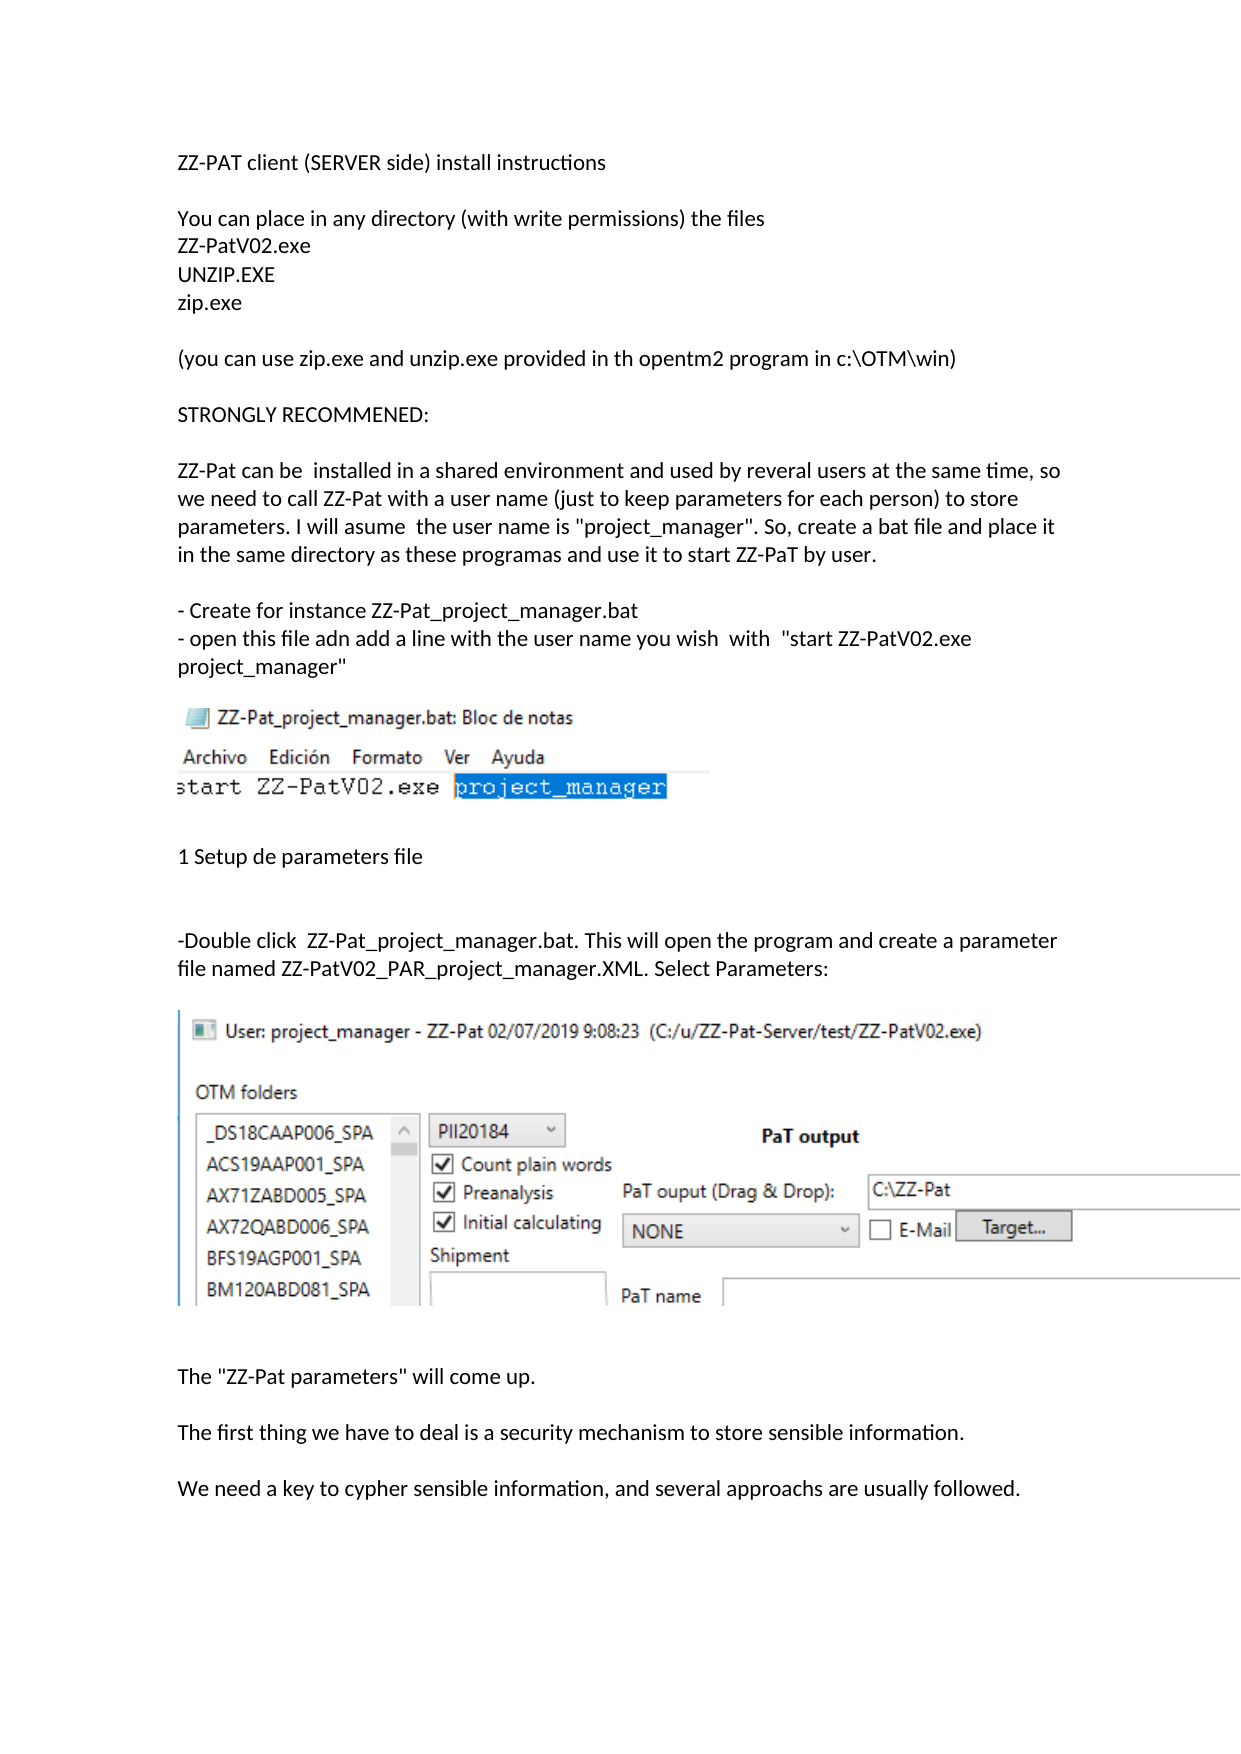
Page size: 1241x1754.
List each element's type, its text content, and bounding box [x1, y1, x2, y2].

text The first thing we have to deal is a security mechanism to store sensible information. [177, 1418, 1063, 1446]
text zip.exe [177, 288, 1063, 316]
text You can place in any directory (with write permissions) the files [177, 204, 1063, 232]
text - Create for instance ZZ-Pat_project_manager.bat [177, 596, 1063, 624]
text The "ZZ-Pat parameters" will come up. [177, 1362, 1063, 1390]
picture [177, 708, 710, 815]
text UNZIP.EXE [177, 260, 1063, 288]
text We need a key to cypher sensible information, and several approachs are usually followed. [177, 1474, 1063, 1502]
text -Double click ZZ-Pat_project_manager.bat. This will open the program and create a parameter file named ZZ-PatV02_PAR_project_manager.XML. Select Parameters: [177, 926, 1063, 982]
picture [177, 1010, 1241, 1306]
text (you can use zip.exe and unzip.exe provided in th opentm2 program in c:\OTM\win) [177, 344, 1063, 372]
text 1 Setup de parameters file [177, 842, 1063, 870]
text - open this file adn add a line with the user name you wish with "start ZZ-PatV02.exe project_manager" [177, 624, 1063, 680]
text ZZ-PatV02.exe [177, 232, 1063, 260]
text STRONGLY RECOMMENED: [177, 400, 1063, 428]
text ZZ-PAT client (SERVER side) install instructions [177, 148, 1063, 176]
text ZZ-Pat can be installed in a shared environment and used by reveral users at the same time, so we need to call ZZ-Pat with a user name (just to keep parameters for each person) to store parameters. I will asume the user name is "project_manager". So, create a bat file and place it in the same directory as these programas and use it to start ZZ-PaT by user. [177, 456, 1063, 568]
